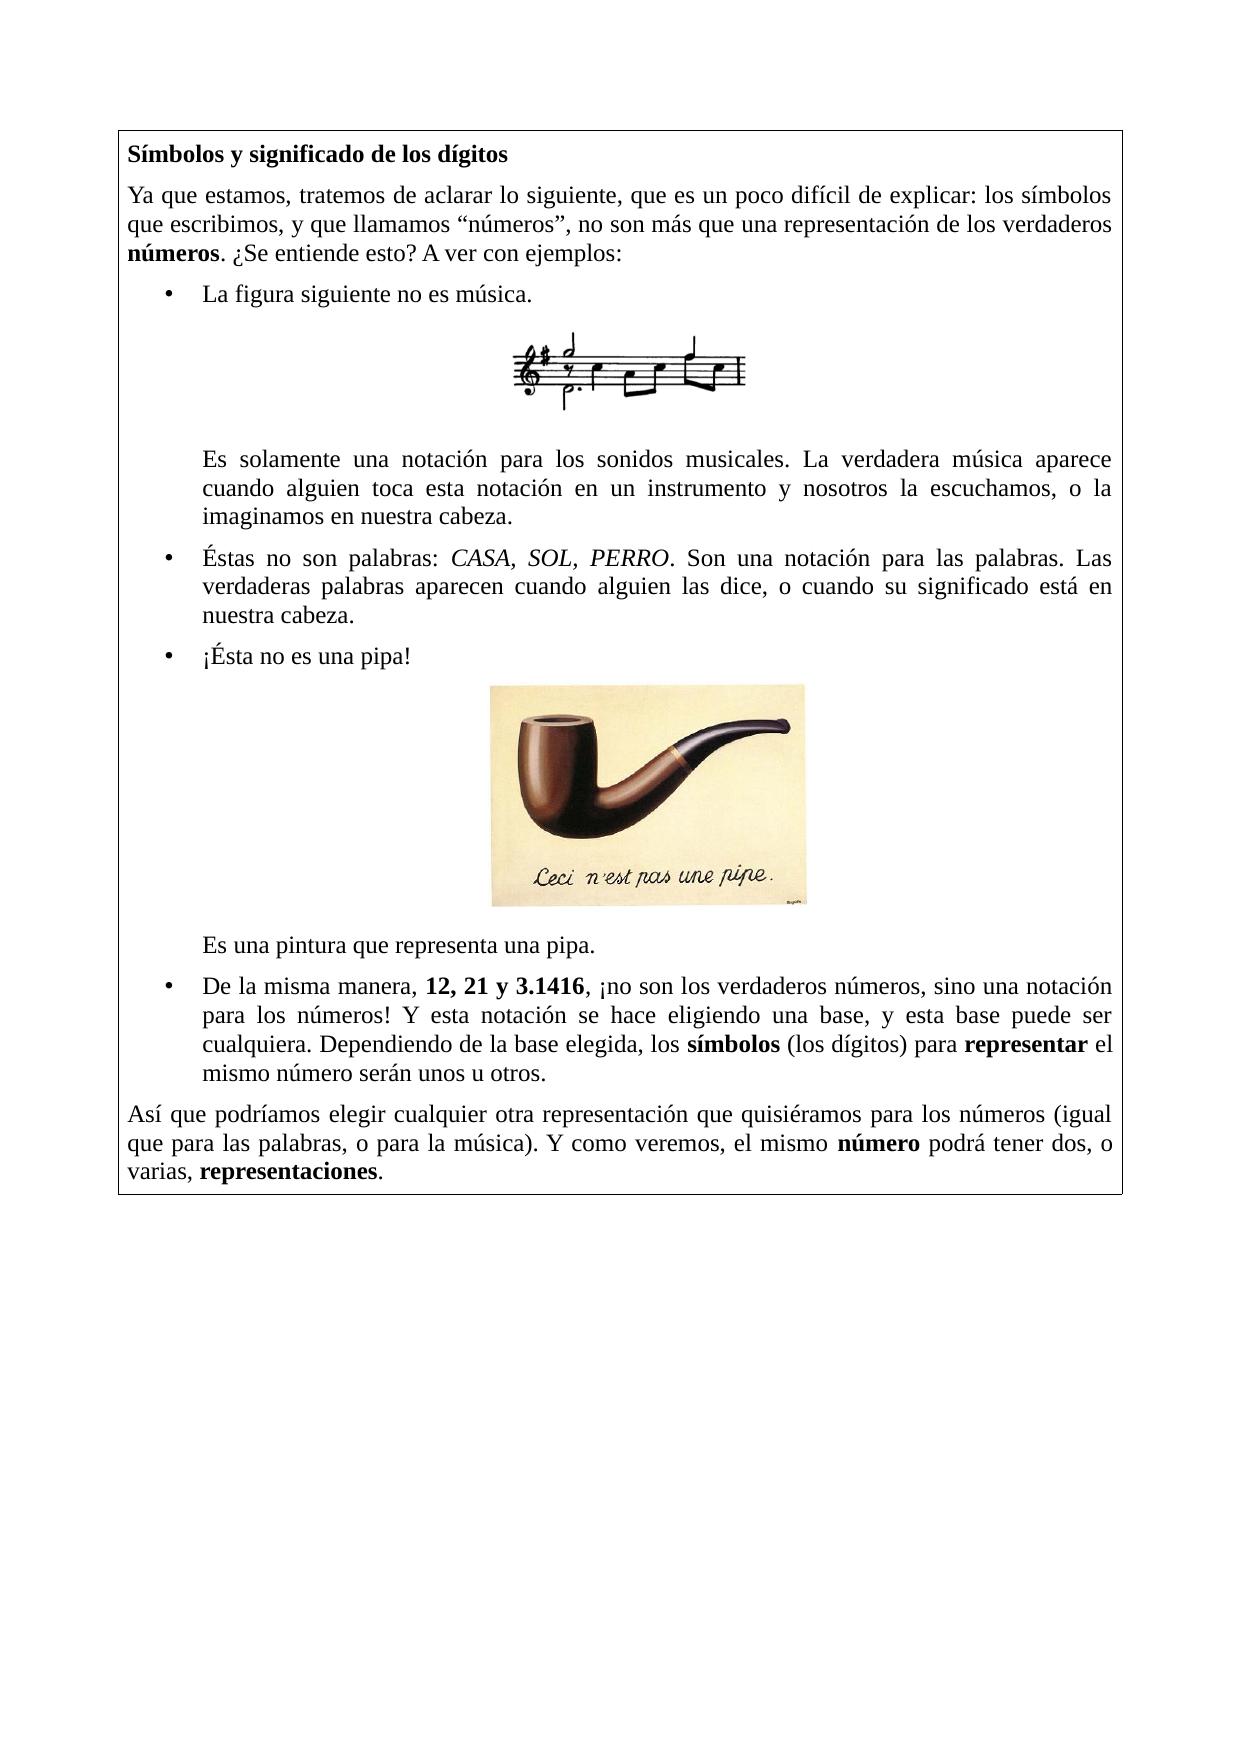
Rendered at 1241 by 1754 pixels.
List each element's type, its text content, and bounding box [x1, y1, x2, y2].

list De la misma manera, 12, 21 y 3.1416, ¡no son los verdaderos números, sino una notación para los números! Y esta notación se hace eligiendo una base, y esta base puede ser cualquiera. Dependiendo de la base elegida, los símbolos (los dígitos) para representar el mismo número serán unos u otros. [164, 971, 1113, 1086]
picture [487, 682, 808, 907]
list La figura siguiente no es música. [164, 279, 1113, 308]
list Éstas no son palabras: CASA, SOL, PERRO. Son una notación para las palabras. Las verdaderas palabras aparecen cuando alguien las dice, o cuando su significado está en nuestra cabeza. [164, 543, 1113, 629]
list Es una pintura que representa una pipa. [164, 930, 1113, 959]
list Es solamente una notación para los sonidos musicales. La verdadera música aparece cuando alguien toca esta notación en un instrumento y nosotros la escuchamos, o la imaginamos en nuestra cabeza. [164, 444, 1113, 530]
text Así que podríamos elegir cualquier otra representación que quisiéramos para los números (igual que para las palabras, o para la música). Y como veremos, el mismo número podrá tener dos, o varias, representaciones. [127, 1099, 1113, 1185]
text Símbolos y significado de los dígitos [127, 139, 1113, 168]
list ¡Ésta no es una pipa! [164, 641, 1113, 670]
text Ya que estamos, tratemos de aclarar lo siguiente, que es un poco difícil de explicar: los símbolos que escribimos, y que llamamos “números”, no son más que una representación de los verdaderos números. ¿Se entiende esto? A ver con ejemplos: [127, 180, 1113, 266]
